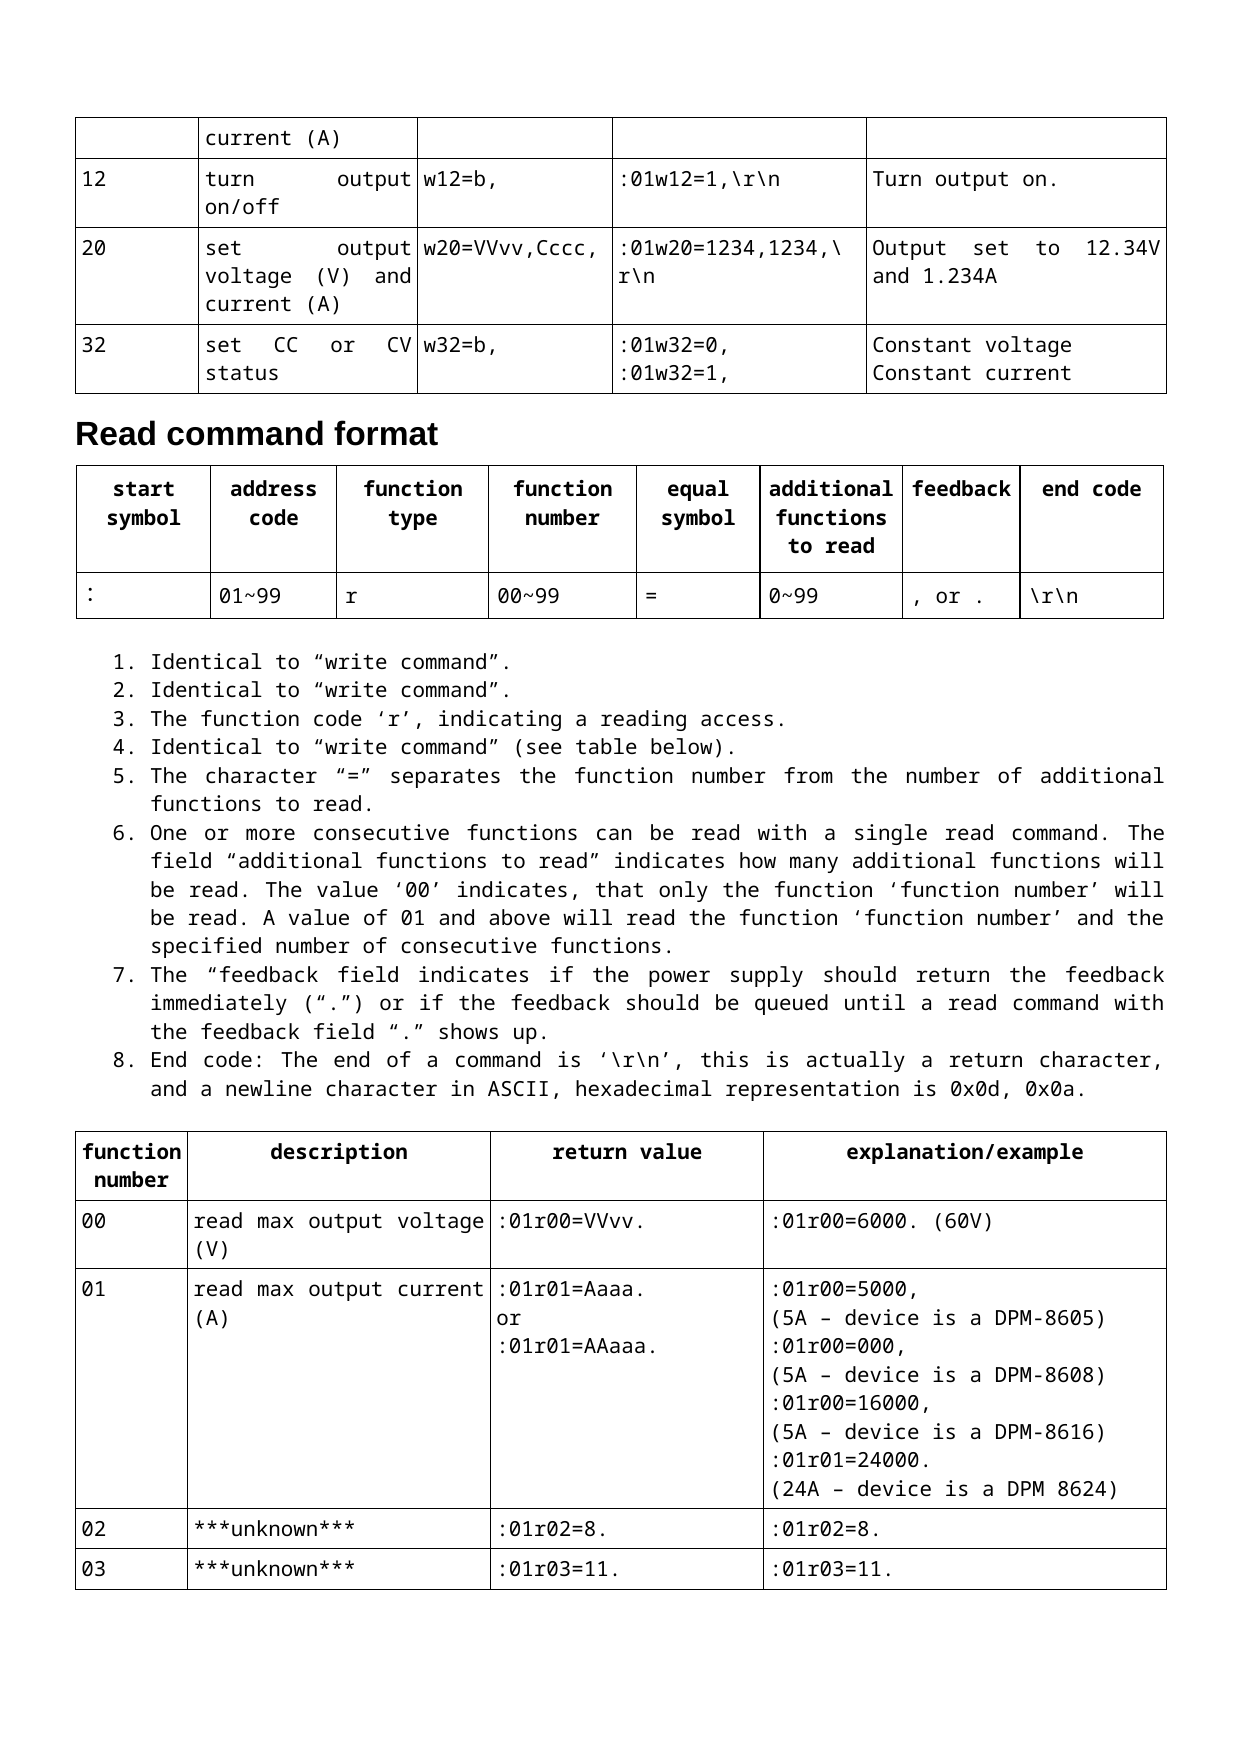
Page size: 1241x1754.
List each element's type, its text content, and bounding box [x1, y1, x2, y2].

table_cell :01r03=11. [764, 1549, 1166, 1589]
table_cell [76, 118, 198, 157]
table_cell 03 [76, 1549, 187, 1589]
table_cell :01r00=5000, (5A – device is a DPM-8605) :01r00=000, (5A – device is a DPM-8608) :01r00=16000, (5A – device is a DPM-8616) :01r01=24000. (24A – device is a DPM 8624) [764, 1269, 1166, 1508]
table_cell Turn output on. [867, 159, 1166, 226]
table_cell :01w20=1234,1234,\r\n [613, 228, 866, 324]
table_cell :01w32=0, :01w32=1, [613, 325, 866, 392]
table_cell 20 [76, 228, 198, 324]
table_cell 0~99 [761, 573, 902, 618]
list Identical to “write command”. [112, 676, 1165, 704]
table_cell set output voltage (V) and current (A) [199, 228, 417, 324]
table_cell [867, 118, 1166, 157]
table_cell , or . [903, 573, 1019, 618]
table_cell 02 [76, 1509, 187, 1548]
table_cell turn output on/off [199, 159, 417, 226]
list The function code ‘r’, indicating a reading access. [112, 704, 1165, 732]
table_cell Constant voltage Constant current [867, 325, 1166, 392]
list The “feedback field indicates if the power supply should return the feedback immediately (“.”) or if the feedback should be queued until a read command with the feedback field “.” shows up. [112, 960, 1165, 1045]
list Identical to “write command” (see table below). [112, 732, 1165, 761]
table_header end code [1021, 466, 1163, 572]
table_cell 00 [76, 1201, 187, 1268]
table_header explanation/example [764, 1132, 1166, 1199]
table_cell :01w12=1,\r\n [613, 159, 866, 226]
table_header equal symbol [637, 466, 759, 572]
table_cell w32=b, [418, 325, 612, 392]
table_header additional functions to read [761, 466, 902, 572]
table_cell 01~99 [211, 573, 336, 618]
list Identical to “write command”. [112, 647, 1165, 676]
table_cell Output set to 12.34V and 1.234A [867, 228, 1166, 324]
table_cell 00~99 [489, 573, 636, 618]
table_cell :01r00=VVvv. [491, 1201, 763, 1268]
table_header description [188, 1132, 490, 1199]
table_cell = [637, 573, 759, 618]
list End code: The end of a command is ‘\r\n’, this is actually a return character, and a newline character in ASCII, hexadecimal representation is 0x0d, 0x0a. [112, 1045, 1165, 1102]
table_cell w12=b, [418, 159, 612, 226]
table_header function number [76, 1132, 187, 1199]
table_cell w20=VVvv,Cccc, [418, 228, 612, 324]
table_header start symbol [77, 466, 210, 572]
list One or more consecutive functions can be read with a single read command. The field “additional functions to read” indicates how many additional functions will be read. The value ‘00’ indicates, that only the function ‘function number’ will be read. A value of 01 and above will read the function ‘function number’ and the specified number of consecutive functions. [112, 818, 1165, 960]
table_cell [613, 118, 866, 157]
table_cell \r\n [1021, 573, 1163, 618]
table_cell :01r03=11. [491, 1549, 763, 1589]
table_header feedback [903, 466, 1019, 572]
table_cell :01r00=6000. (60V) [764, 1201, 1166, 1268]
list The character “=” separates the function number from the number of additional functions to read. [112, 761, 1165, 818]
table_cell ： [77, 573, 210, 618]
table_cell r [337, 573, 488, 618]
table_cell current (A) [199, 118, 417, 157]
table_cell :01r02=8. [491, 1509, 763, 1548]
table_cell read max output voltage (V) [188, 1201, 490, 1268]
table_cell :01r02=8. [764, 1509, 1166, 1548]
table_cell set CC or CV status [199, 325, 417, 392]
table_cell read max output current (A) [188, 1269, 490, 1508]
table_cell ***unknown*** [188, 1509, 490, 1548]
table_cell 12 [76, 159, 198, 226]
table_cell 01 [76, 1269, 187, 1508]
subtitle Read command format [75, 414, 1165, 452]
table_header function number [489, 466, 636, 572]
table_header return value [491, 1132, 763, 1199]
table_header function type [337, 466, 488, 572]
table_cell :01r01=Aaaa. or :01r01=AAaaa. [491, 1269, 763, 1508]
table_header address code [211, 466, 336, 572]
table_cell 32 [76, 325, 198, 392]
table_cell ***unknown*** [188, 1549, 490, 1589]
table_cell [418, 118, 612, 157]
